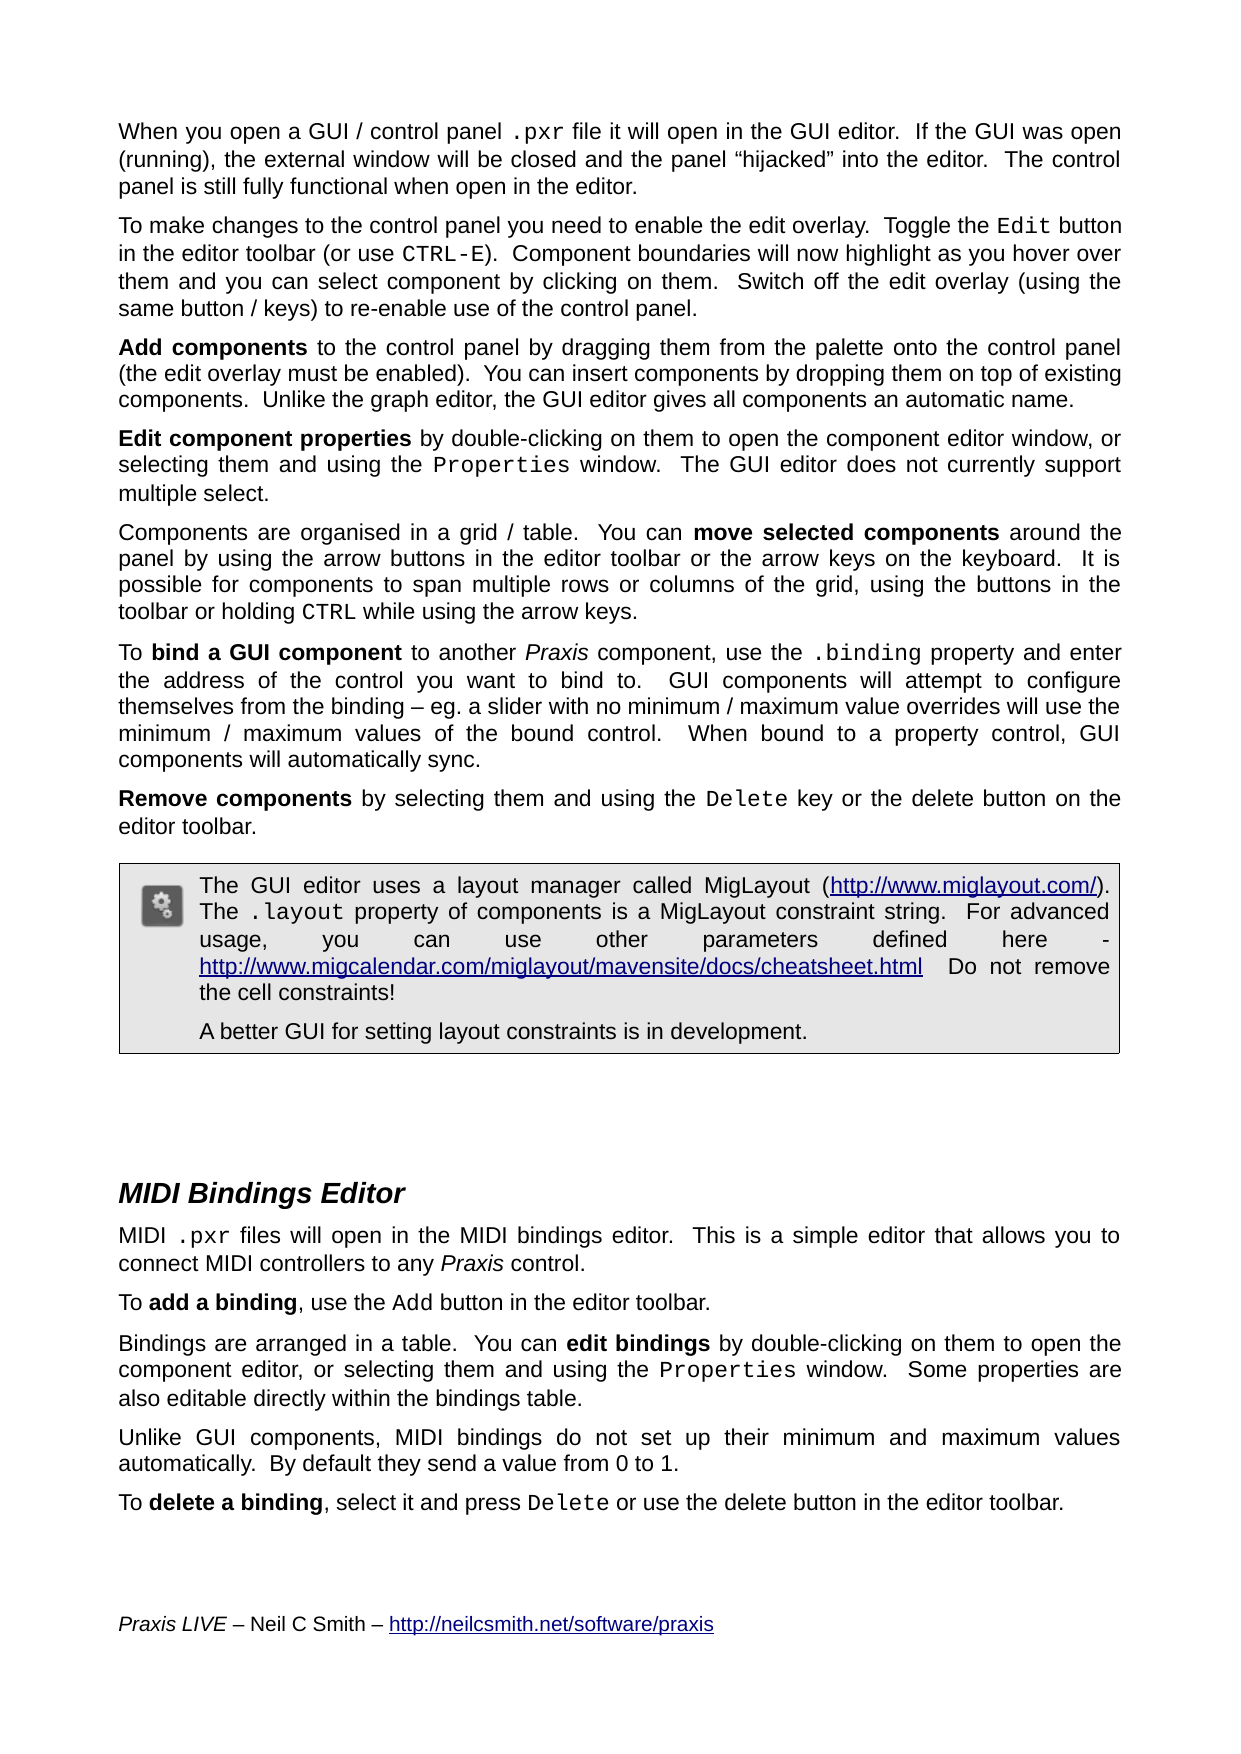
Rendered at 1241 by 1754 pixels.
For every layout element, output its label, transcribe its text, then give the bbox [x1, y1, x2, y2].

text To delete a binding, select it and press Delete or use the delete button in the editor toolbar. [118, 1489, 1122, 1517]
text Add components to the control panel by dragging them from the palette onto the control panel (the edit overlay must be enabled). You can insert components by dropping them on top of existing components. Unlike the graph editor, the GUI editor gives all components an automatic name. [118, 333, 1122, 413]
text The GUI editor uses a layout manager called MigLayout (http://www.miglayout.com/). The .layout property of components is a MigLayout constraint string. For advanced usage, you can use other parameters defined here - http://www.migcalendar.com/miglayout/mavensite/docs/cheatsheet.html Do not remove the cell constraints! [199, 872, 1110, 1005]
text Unlike GUI components, MIDI bindings do not set up their minimum and maximum values automatically. By default they send a value from 0 to 1. [118, 1424, 1122, 1476]
text Bindings are arranged in a table. You can edit bindings by double-clicking on them to open the component editor, or selecting them and using the Properties window. Some properties are also editable directly within the bindings table. [118, 1330, 1122, 1411]
text When you open a GUI / control panel .pxr file it will open in the GUI editor. If the GUI was open (running), the external window will be closed and the panel “hijacked” into the editor. The control panel is still fully functional when open in the editor. [118, 118, 1122, 199]
picture [140, 883, 185, 928]
text Edit component properties by double-clicking on them to open the component editor window, or selecting them and using the Properties window. The GUI editor does not currently support multiple select. [118, 425, 1122, 506]
text MIDI .pxr files will open in the MIDI bindings editor. This is a simple editor that allows you to connect MIDI controllers to any Praxis control. [118, 1222, 1122, 1277]
text A better GUI for setting layout constraints is in development. [199, 1018, 1110, 1044]
text To add a binding, use the Add button in the editor toolbar. [118, 1289, 1122, 1318]
text To make changes to the control panel you need to enable the edit overlay. Toggle the Edit button in the editor toolbar (or use CTRL-E). Component boundaries will now highlight as you hover over them and you can select component by clicking on them. Switch off the edit overlay (using the same button / keys) to re-enable use of the control panel. [118, 212, 1122, 321]
text Remove components by selecting them and using the Delete key or the delete button on the editor toolbar. [118, 785, 1122, 839]
subtitle MIDI Bindings Editor [118, 1176, 1122, 1209]
text To bind a GUI component to another Praxis component, use the .binding property and enter the address of the control you want to bind to. GUI components will attempt to configure themselves from the binding – eg. a slider with no minimum / maximum value overrides will use the minimum / maximum values of the bound control. When bound to a property control, GUI components will automatically sync. [118, 638, 1122, 772]
text Components are organised in a grid / table. You can move selected components around the panel by using the arrow buttons in the editor toolbar or the arrow keys on the keyboard. It is possible for components to span multiple rows or columns of the grid, using the buttons in the toolbar or holding CTRL while using the arrow keys. [118, 519, 1122, 626]
